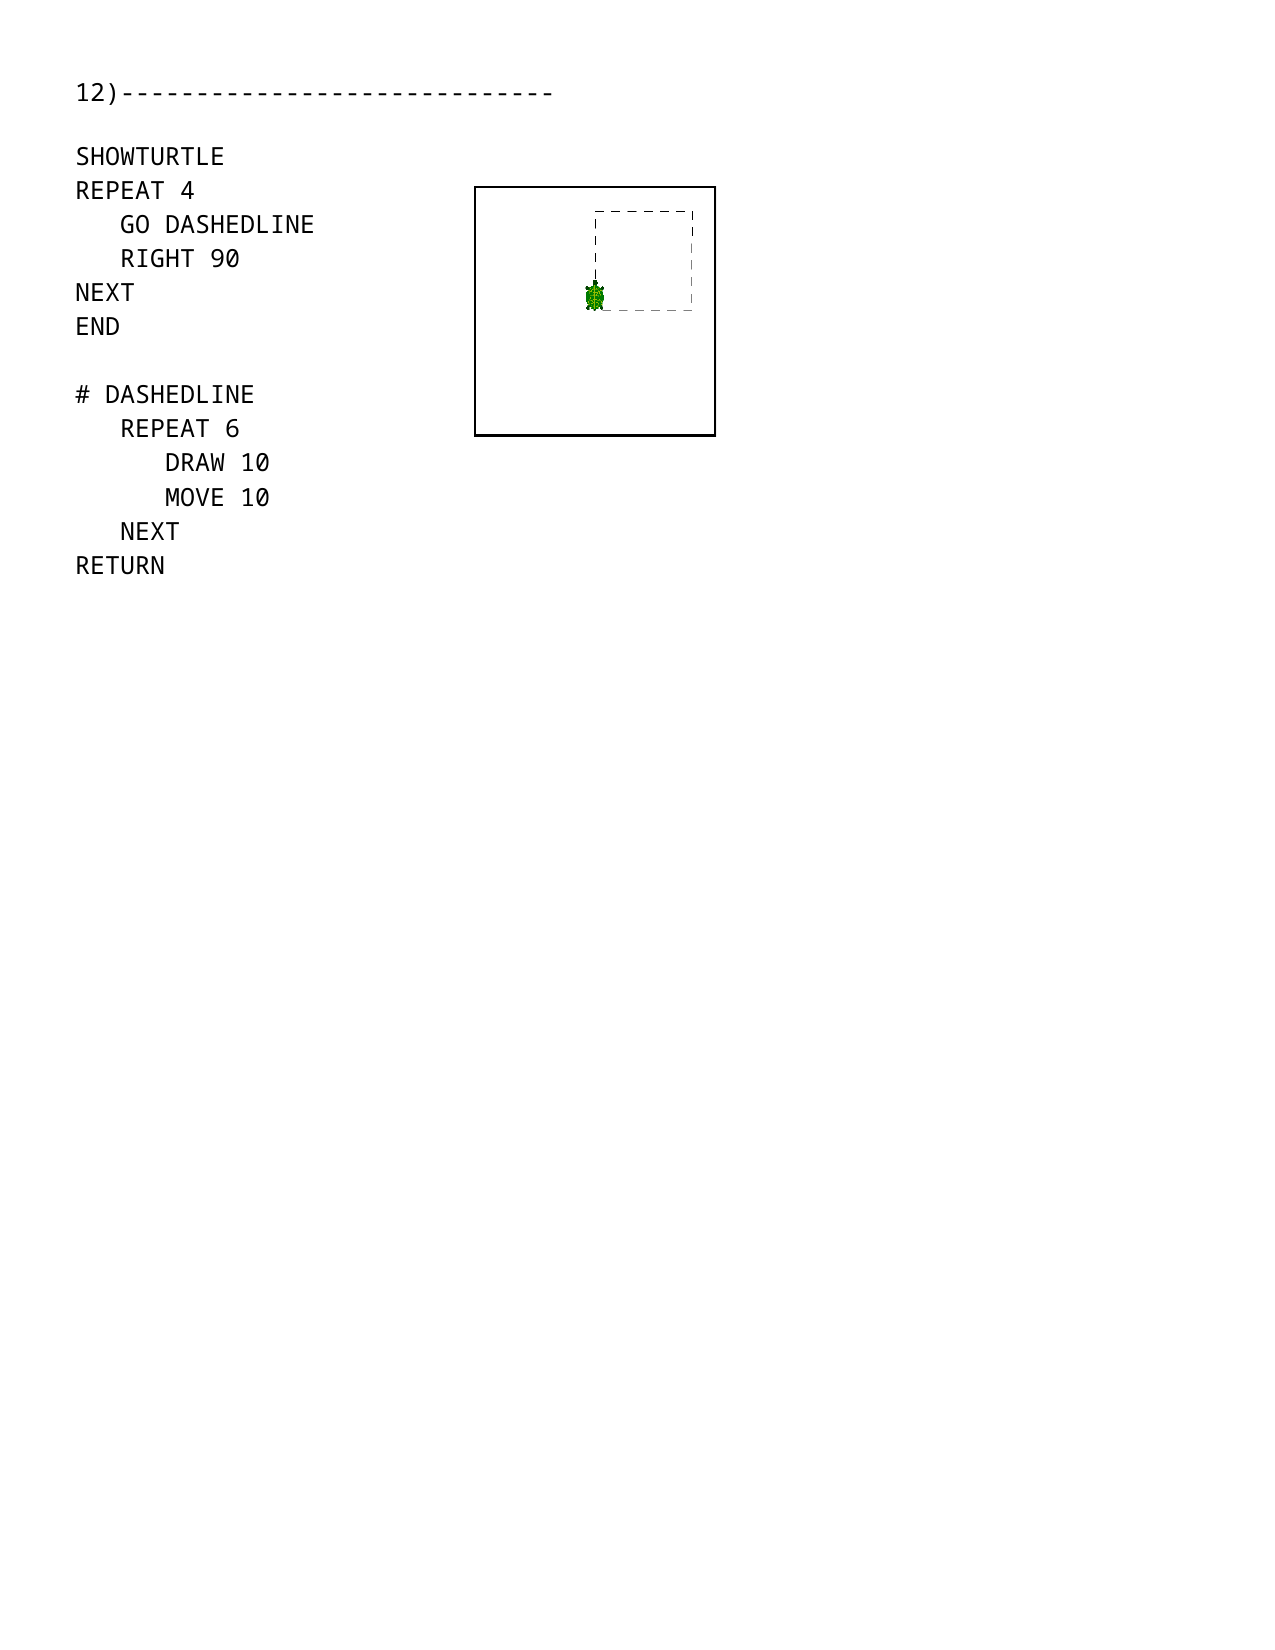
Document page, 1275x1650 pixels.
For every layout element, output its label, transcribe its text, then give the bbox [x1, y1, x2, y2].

text REPEAT 6 [75, 411, 1200, 445]
text 12)----------------------------- [75, 75, 1200, 109]
text REPEAT 4 [75, 173, 1200, 207]
text NEXT [75, 513, 1200, 547]
text GO DASHEDLINE [75, 207, 471, 241]
text MOVE 10 [75, 479, 1200, 513]
text END [75, 309, 471, 343]
text NEXT [75, 275, 471, 309]
text [717, 309, 1200, 343]
text RIGHT 90 [75, 241, 471, 275]
text [717, 377, 1200, 411]
text RETURN [75, 547, 1200, 581]
text DRAW 10 [75, 445, 1200, 479]
text [717, 207, 1200, 241]
text SHOWTURTLE [75, 138, 1200, 173]
picture [471, 183, 717, 439]
text # DASHEDLINE [75, 377, 471, 411]
text [717, 241, 1200, 275]
text [717, 275, 1200, 309]
